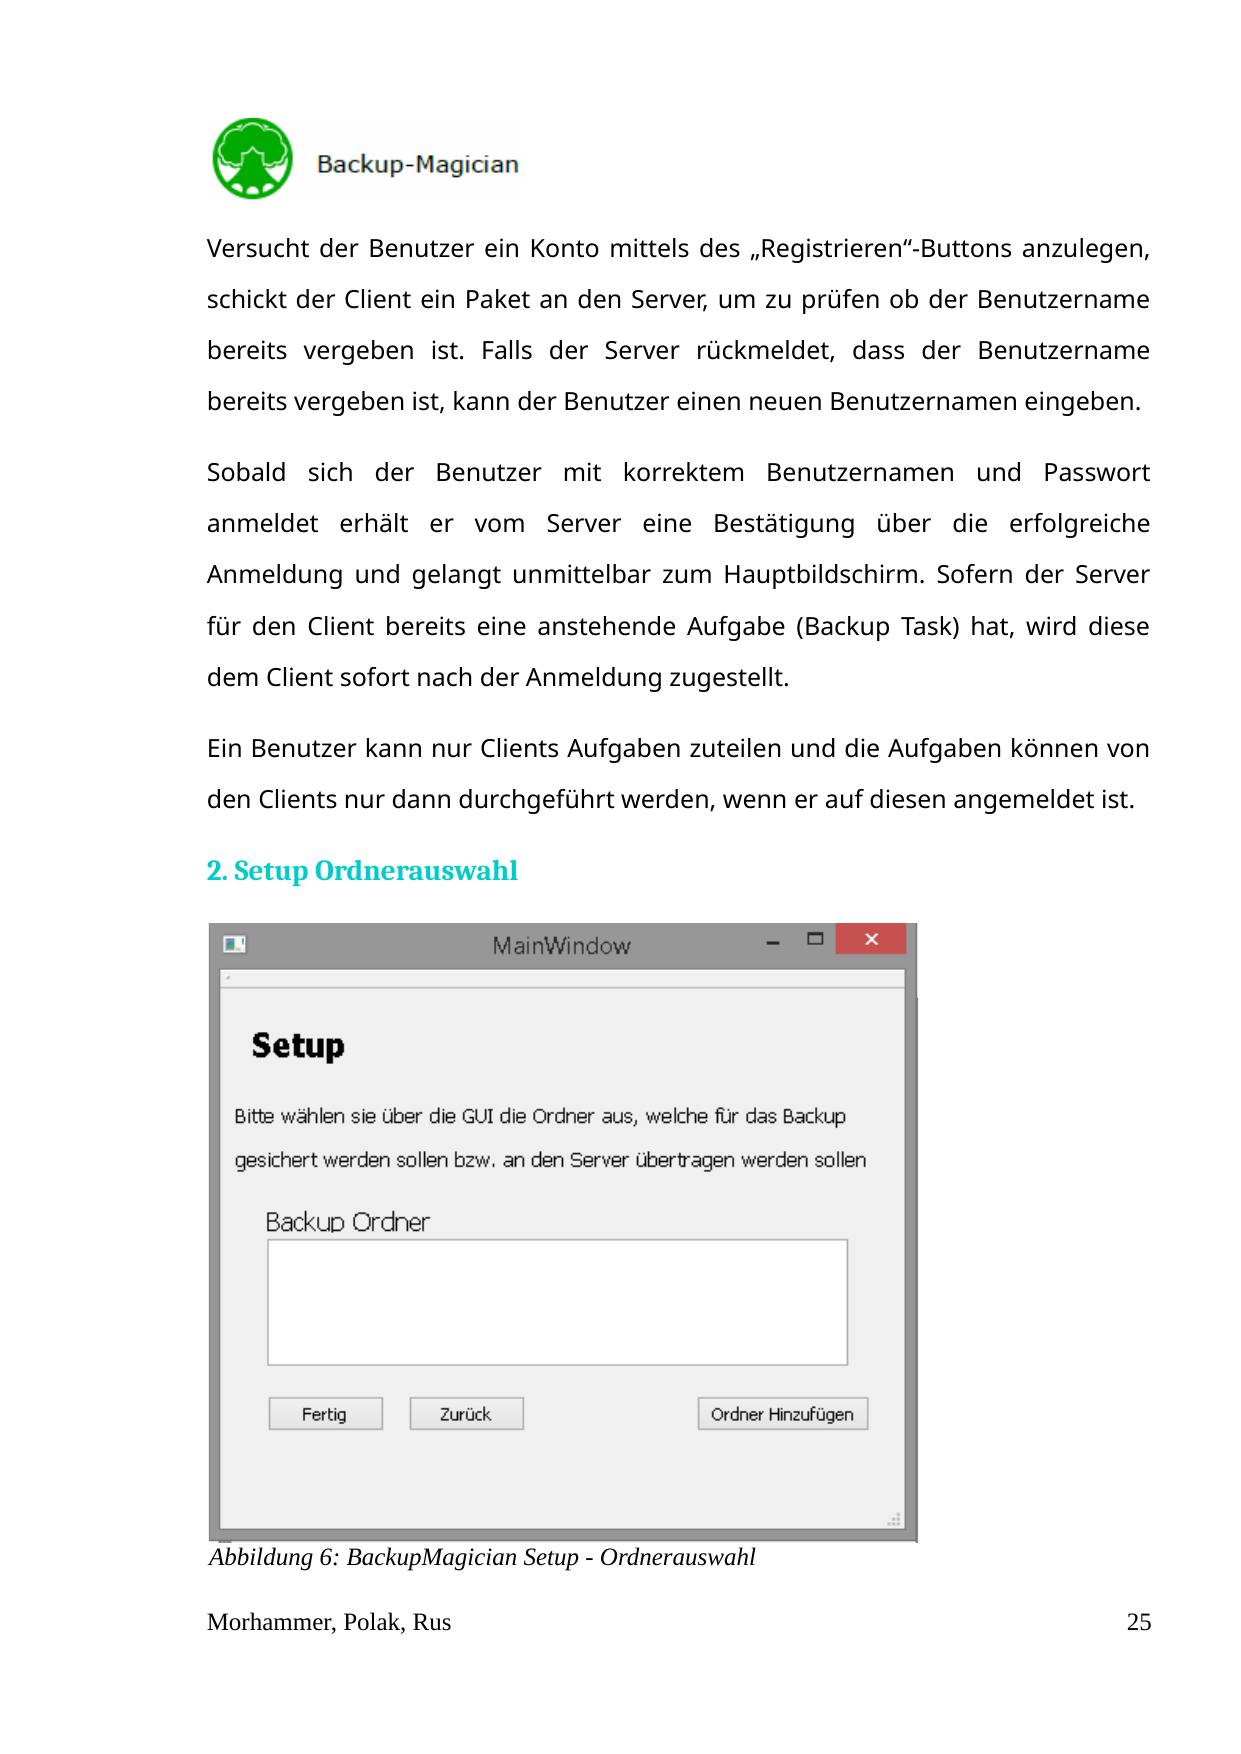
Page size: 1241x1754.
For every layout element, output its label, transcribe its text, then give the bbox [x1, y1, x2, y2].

text Abbildung 6: BackupMagician Setup - Ordnerauswahl [209, 1543, 918, 1571]
picture [208, 923, 919, 1543]
text Ein Benutzer kann nur Clients Aufgaben zuteilen und die Aufgaben können von den Clients nur dann durchgeführt werden, wenn er auf diesen angemeldet ist. [207, 731, 1152, 816]
text Sobald sich der Benutzer mit korrektem Benutzernamen und Passwort anmeldet erhält er vom Server eine Bestätigung über die erfolgreiche Anmeldung und gelangt unmittelbar zum Hauptbildschirm. Sofern der Server für den Client bereits eine anstehende Aufgabe (Backup Task) hat, wird diese dem Client sofort nach der Anmeldung zugestellt. [207, 455, 1152, 693]
picture [210, 118, 523, 201]
text Versucht der Benutzer ein Konto mittels des „Registrieren“-Buttons anzulegen, schickt der Client ein Paket an den Server, um zu prüfen ob der Benutzername bereits vergeben ist. Falls der Server rückmeldet, dass der Benutzername bereits vergeben ist, kann der Benutzer einen neuen Benutzernamen eingeben. [207, 230, 1152, 417]
text 2. Setup Ordnerauswahl [207, 854, 1152, 887]
